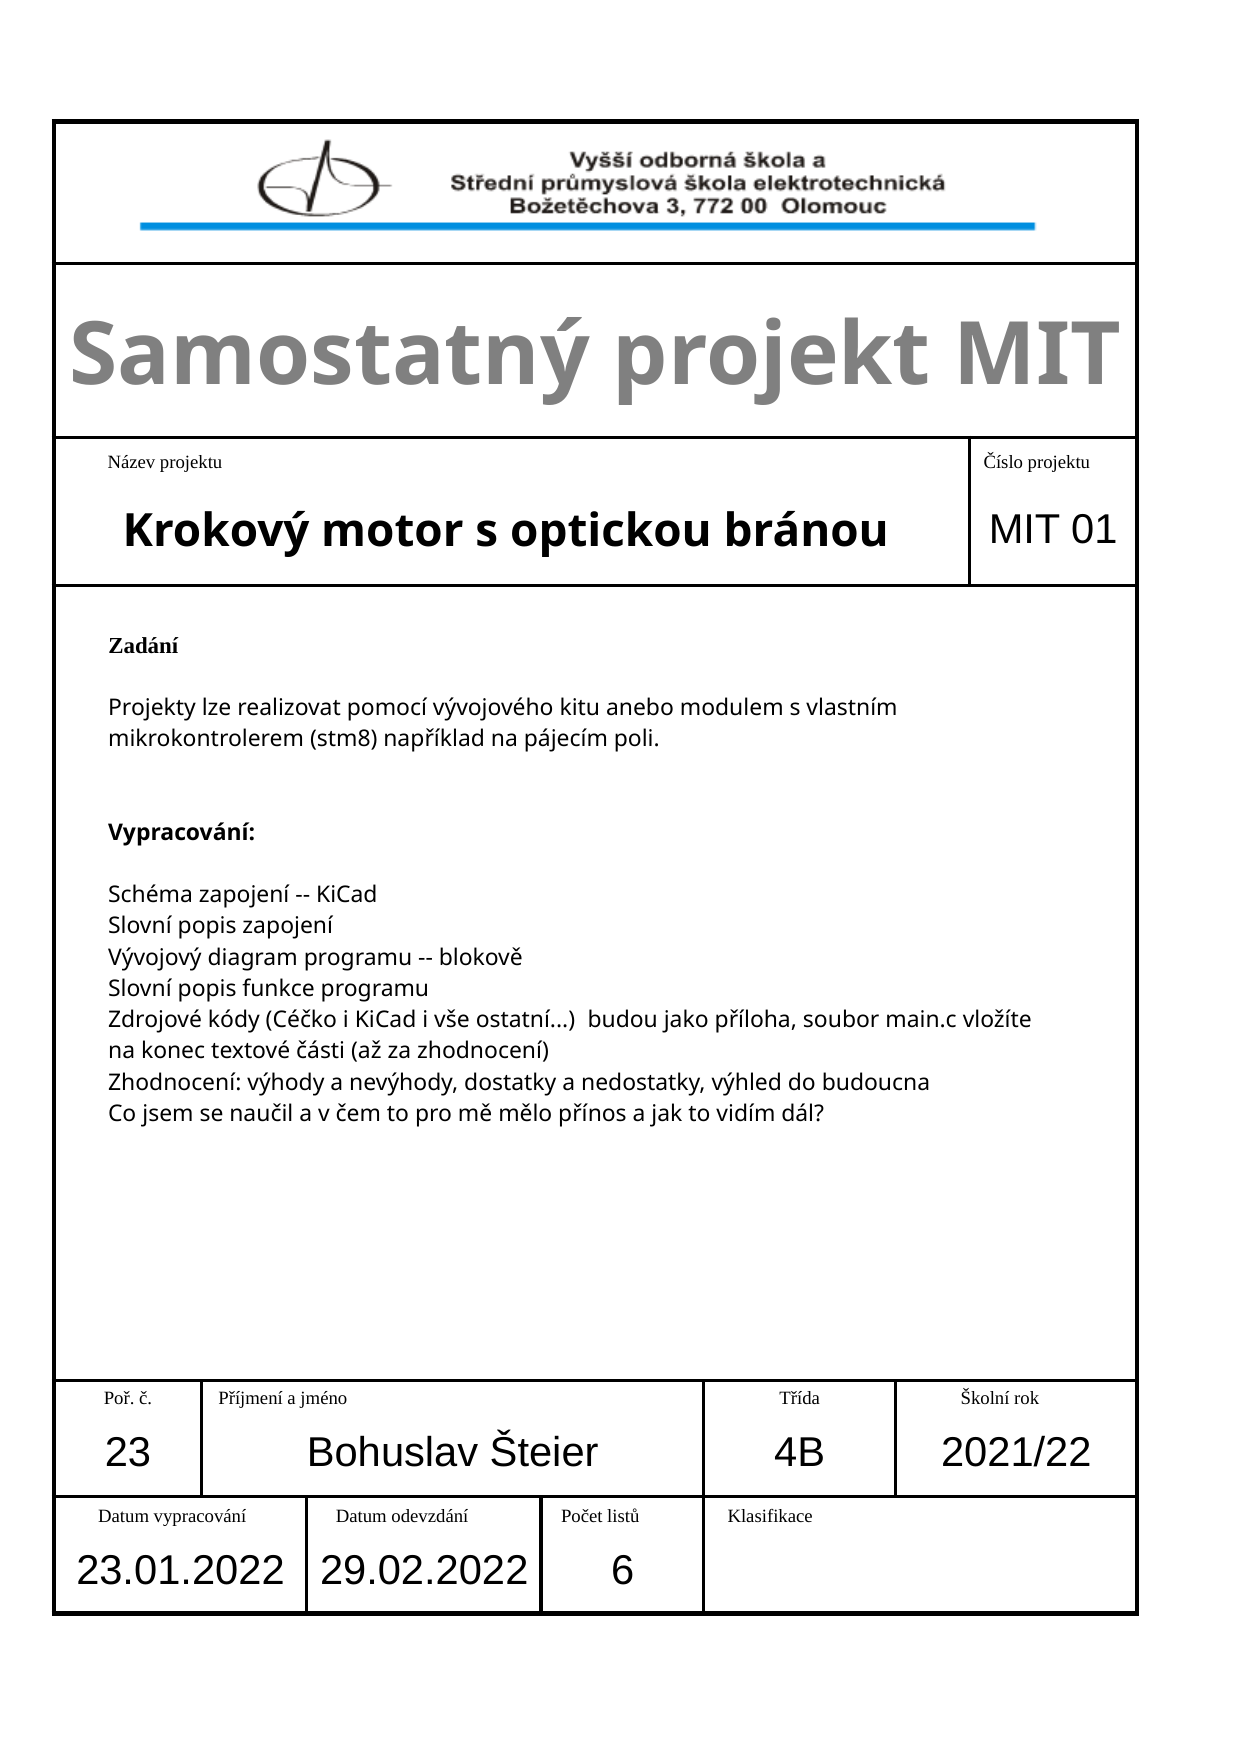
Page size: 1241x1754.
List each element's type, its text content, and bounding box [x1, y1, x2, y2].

table_cell [1048, 587, 1135, 1379]
table_cell 6 [543, 1527, 702, 1611]
table_cell Klasifikace [705, 1498, 836, 1527]
table_cell Zadání Projekty lze realizovat pomocí vývojového kitu anebo modulem s vlastním mikrokontrolerem (stm8) například na pájecím poli. Vypracování: Schéma zapojení -- KiCad Slovní popis zapojení Vývojový diagram programu -- blokově Slovní popis funkce programu Zdrojové kódy (Céčko i KiCad i vše ostatní...) budou jako příloha, soubor main.c vložíte na konec textové části (až za zhodnocení) Zhodnocení: výhody a nevýhody, dostatky a nedostatky, výhled do budoucna Co jsem se naučil a v čem to pro mě mělo přínos a jak to vidím dál? [56, 587, 1048, 1379]
table_cell [497, 1498, 539, 1527]
table_cell Počet listů [543, 1498, 659, 1527]
picture [106, 138, 1085, 248]
table_cell [705, 1527, 1135, 1611]
table_cell 29.02.2022 [308, 1527, 539, 1611]
table_cell [290, 1498, 305, 1527]
table_cell MIT 01 [971, 473, 1135, 584]
table_cell Bohuslav Šteier [203, 1408, 702, 1495]
table_cell Krokový motor s optickou bránou [56, 473, 968, 584]
table_cell [1104, 1382, 1135, 1408]
table_cell 23 [56, 1408, 200, 1495]
table_cell [1104, 439, 1135, 473]
table_header [56, 124, 1135, 262]
table_cell [364, 1382, 702, 1408]
table_cell [836, 1498, 1135, 1527]
table_cell [275, 439, 968, 473]
table_cell Příjmení a jméno [203, 1382, 364, 1408]
table_cell 4B [705, 1408, 894, 1495]
table_cell Školní rok [897, 1382, 1104, 1408]
table_cell Datum vypracování [56, 1498, 290, 1527]
table_cell 2021/22 [897, 1408, 1135, 1495]
table_cell Datum odevzdání [308, 1498, 497, 1527]
table_cell Poř. č. [56, 1382, 200, 1408]
table_cell Název projektu [56, 439, 275, 473]
table_cell [659, 1498, 702, 1527]
table_cell Číslo projektu [971, 439, 1104, 473]
table_cell Samostatný projekt MIT [56, 265, 1135, 436]
table_cell Třída [705, 1382, 894, 1408]
table_cell 23.01.2022 [56, 1527, 305, 1611]
